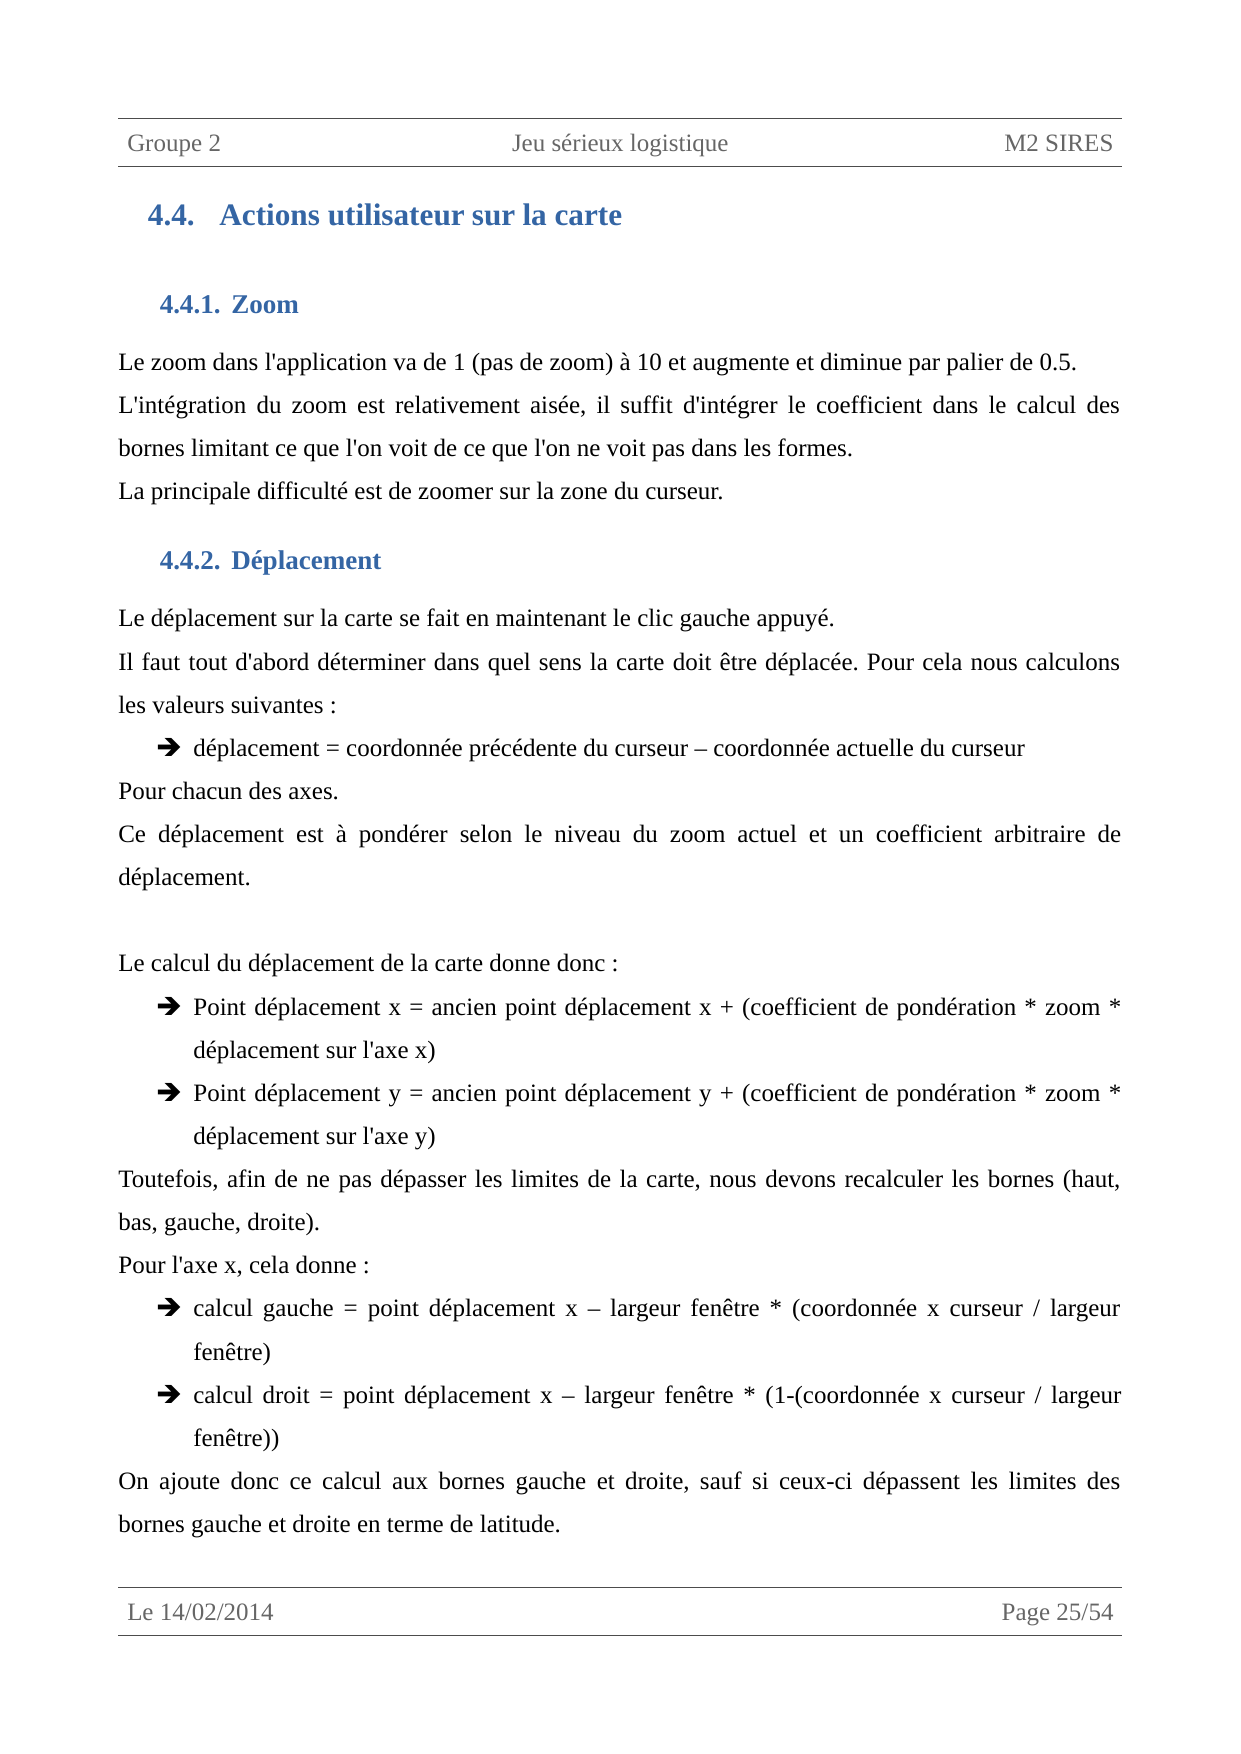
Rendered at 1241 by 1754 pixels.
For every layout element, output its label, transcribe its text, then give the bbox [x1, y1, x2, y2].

subtitle Déplacement [157, 544, 1122, 576]
text Le calcul du déplacement de la carte donne donc : [118, 948, 1122, 977]
text Il faut tout d'abord déterminer dans quel sens la carte doit être déplacée. Pour cela nous calculons les valeurs suivantes : [118, 647, 1122, 718]
text On ajoute donc ce calcul aux bornes gauche et droite, sauf si ceux-ci dépassent les limites des bornes gauche et droite en terme de latitude. [118, 1466, 1122, 1538]
text La principale difficulté est de zoomer sur la zone du curseur. [118, 476, 1122, 505]
list déplacement = coordonnée précédente du curseur – coordonnée actuelle du curseur [156, 733, 1122, 762]
text Toutefois, afin de ne pas dépasser les limites de la carte, nous devons recalculer les bornes (haut, bas, gauche, droite). [118, 1164, 1122, 1236]
text Pour l'axe x, cela donne : [118, 1250, 1122, 1279]
subtitle Actions utilisateur sur la carte [145, 196, 1122, 232]
text Le déplacement sur la carte se fait en maintenant le clic gauche appuyé. [118, 603, 1122, 632]
list Point déplacement x = ancien point déplacement x + (coefficient de pondération * zoom * déplacement sur l'axe x) [156, 992, 1122, 1063]
subtitle Zoom [157, 288, 1122, 319]
text Le zoom dans l'application va de 1 (pas de zoom) à 10 et augmente et diminue par palier de 0.5. [118, 347, 1122, 376]
list calcul droit = point déplacement x – largeur fenêtre * (1-(coordonnée x curseur / largeur fenêtre)) [156, 1380, 1122, 1452]
list Point déplacement y = ancien point déplacement y + (coefficient de pondération * zoom * déplacement sur l'axe y) [156, 1078, 1122, 1150]
list calcul gauche = point déplacement x – largeur fenêtre * (coordonnée x curseur / largeur fenêtre) [156, 1293, 1122, 1365]
text L'intégration du zoom est relativement aisée, il suffit d'intégrer le coefficient dans le calcul des bornes limitant ce que l'on voit de ce que l'on ne voit pas dans les formes. [118, 390, 1122, 462]
text Pour chacun des axes. [118, 776, 1122, 805]
text Ce déplacement est à pondérer selon le niveau du zoom actuel et un coefficient arbitraire de déplacement. [118, 819, 1122, 891]
